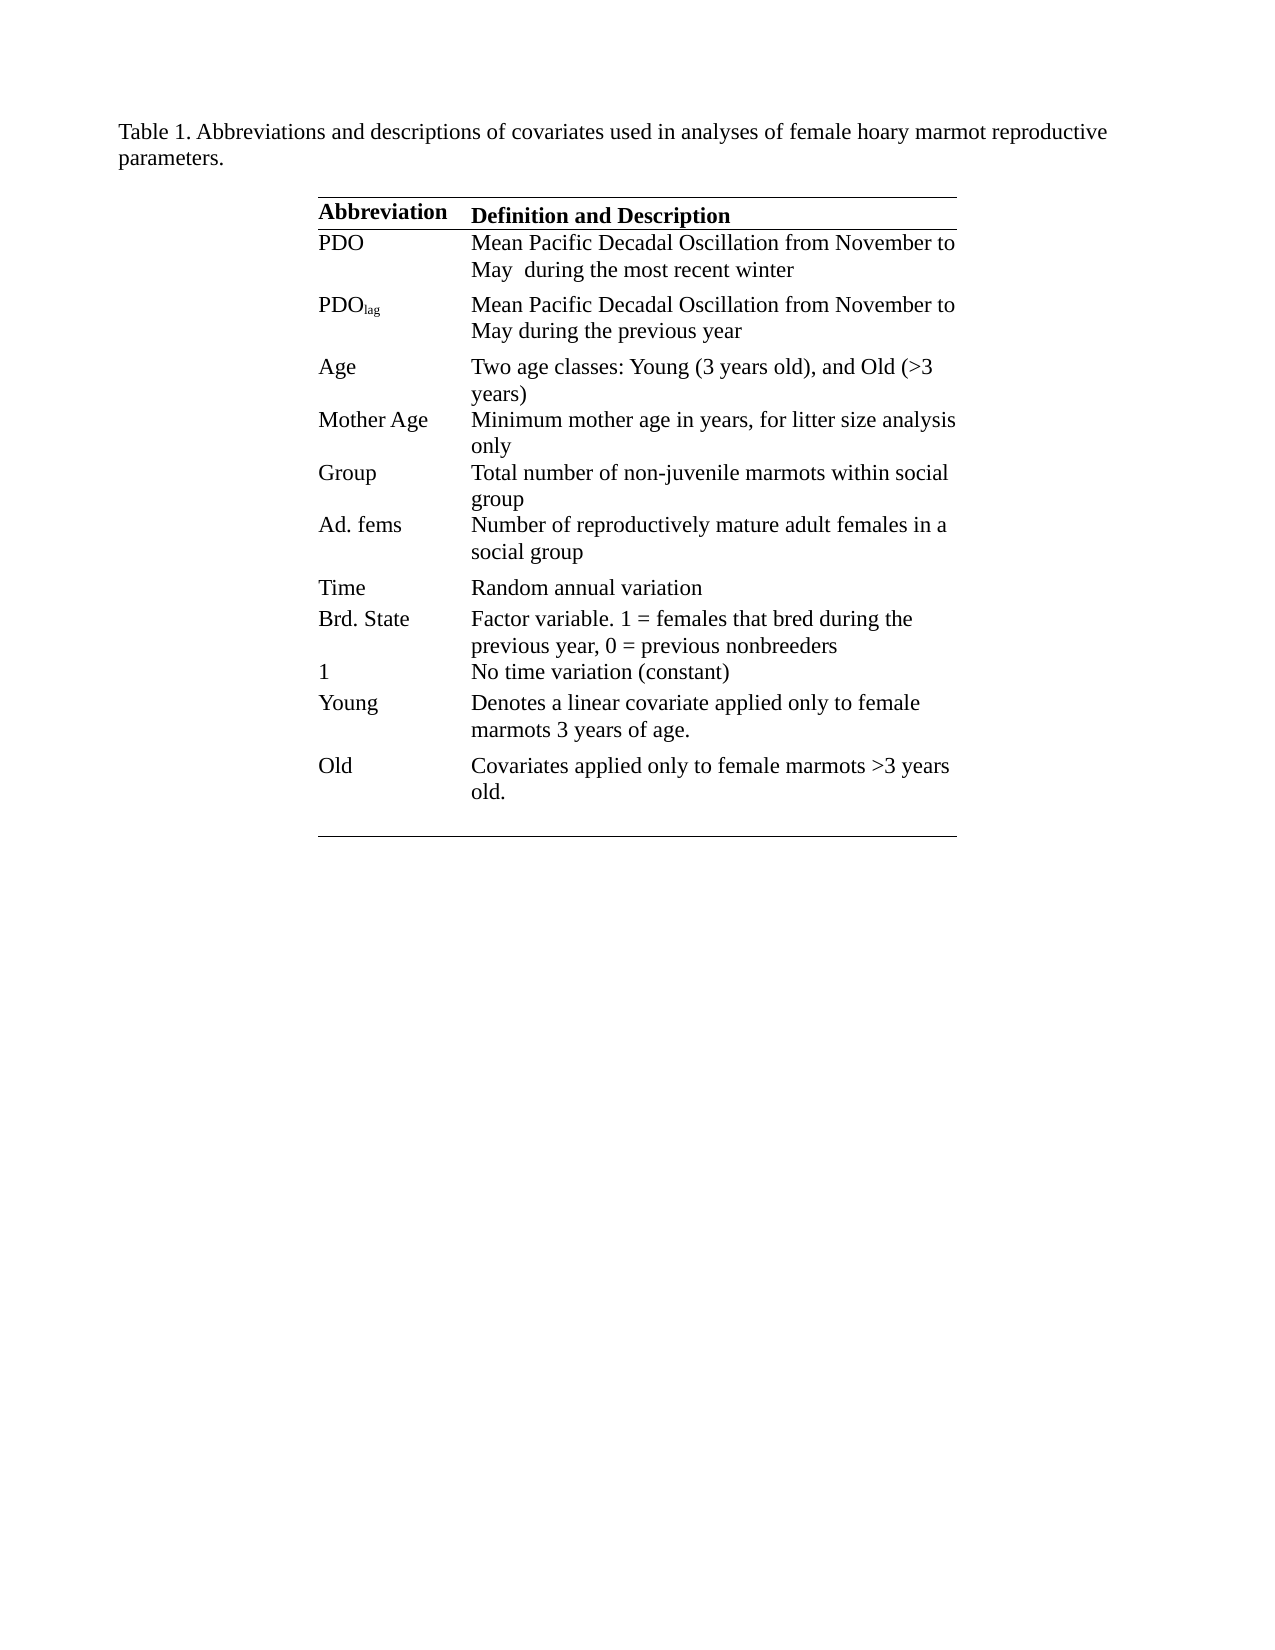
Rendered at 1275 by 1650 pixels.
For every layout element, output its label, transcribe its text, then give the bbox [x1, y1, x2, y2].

table_cell Mother Age [318, 406, 471, 459]
table_cell Factor variable. 1 = females that bred during the previous year, 0 = previous nonbreeders [471, 605, 957, 658]
table_cell Age [318, 354, 471, 406]
table_cell Denotes a linear covariate applied only to female marmots 3 years of age. [471, 689, 957, 752]
table_cell [471, 805, 957, 836]
table_cell Young [318, 689, 471, 752]
table_cell [318, 805, 471, 836]
table_cell Ad. fems [318, 512, 471, 574]
text Table 1. Abbreviations and descriptions of covariates used in analyses of female hoary marmot reproductive parameters. [118, 118, 1157, 171]
table_cell No time variation (constant) [471, 658, 957, 689]
table_cell Two age classes: Young (3 years old), and Old (>3 years) [471, 354, 957, 406]
table_cell Time [318, 574, 471, 605]
table_cell 1 [318, 658, 471, 689]
table_cell Brd. State [318, 605, 471, 658]
table_cell Covariates applied only to female marmots >3 years old. [471, 752, 957, 804]
table_cell Random annual variation [471, 574, 957, 605]
table_cell Mean Pacific Decadal Oscillation from November to May during the most recent winter [471, 230, 957, 291]
table_header Abbreviation [318, 198, 471, 228]
table_cell Mean Pacific Decadal Oscillation from November to May during the previous year [471, 291, 957, 353]
table_cell Old [318, 752, 471, 804]
table_header Definition and Description [471, 198, 957, 228]
table_cell Total number of non-juvenile marmots within social group [471, 459, 957, 512]
table_cell PDOlag [318, 291, 471, 353]
table_cell Number of reproductively mature adult females in a social group [471, 512, 957, 574]
table_cell Minimum mother age in years, for litter size analysis only [471, 406, 957, 459]
table_cell Group [318, 459, 471, 512]
table_cell PDO [318, 230, 471, 291]
